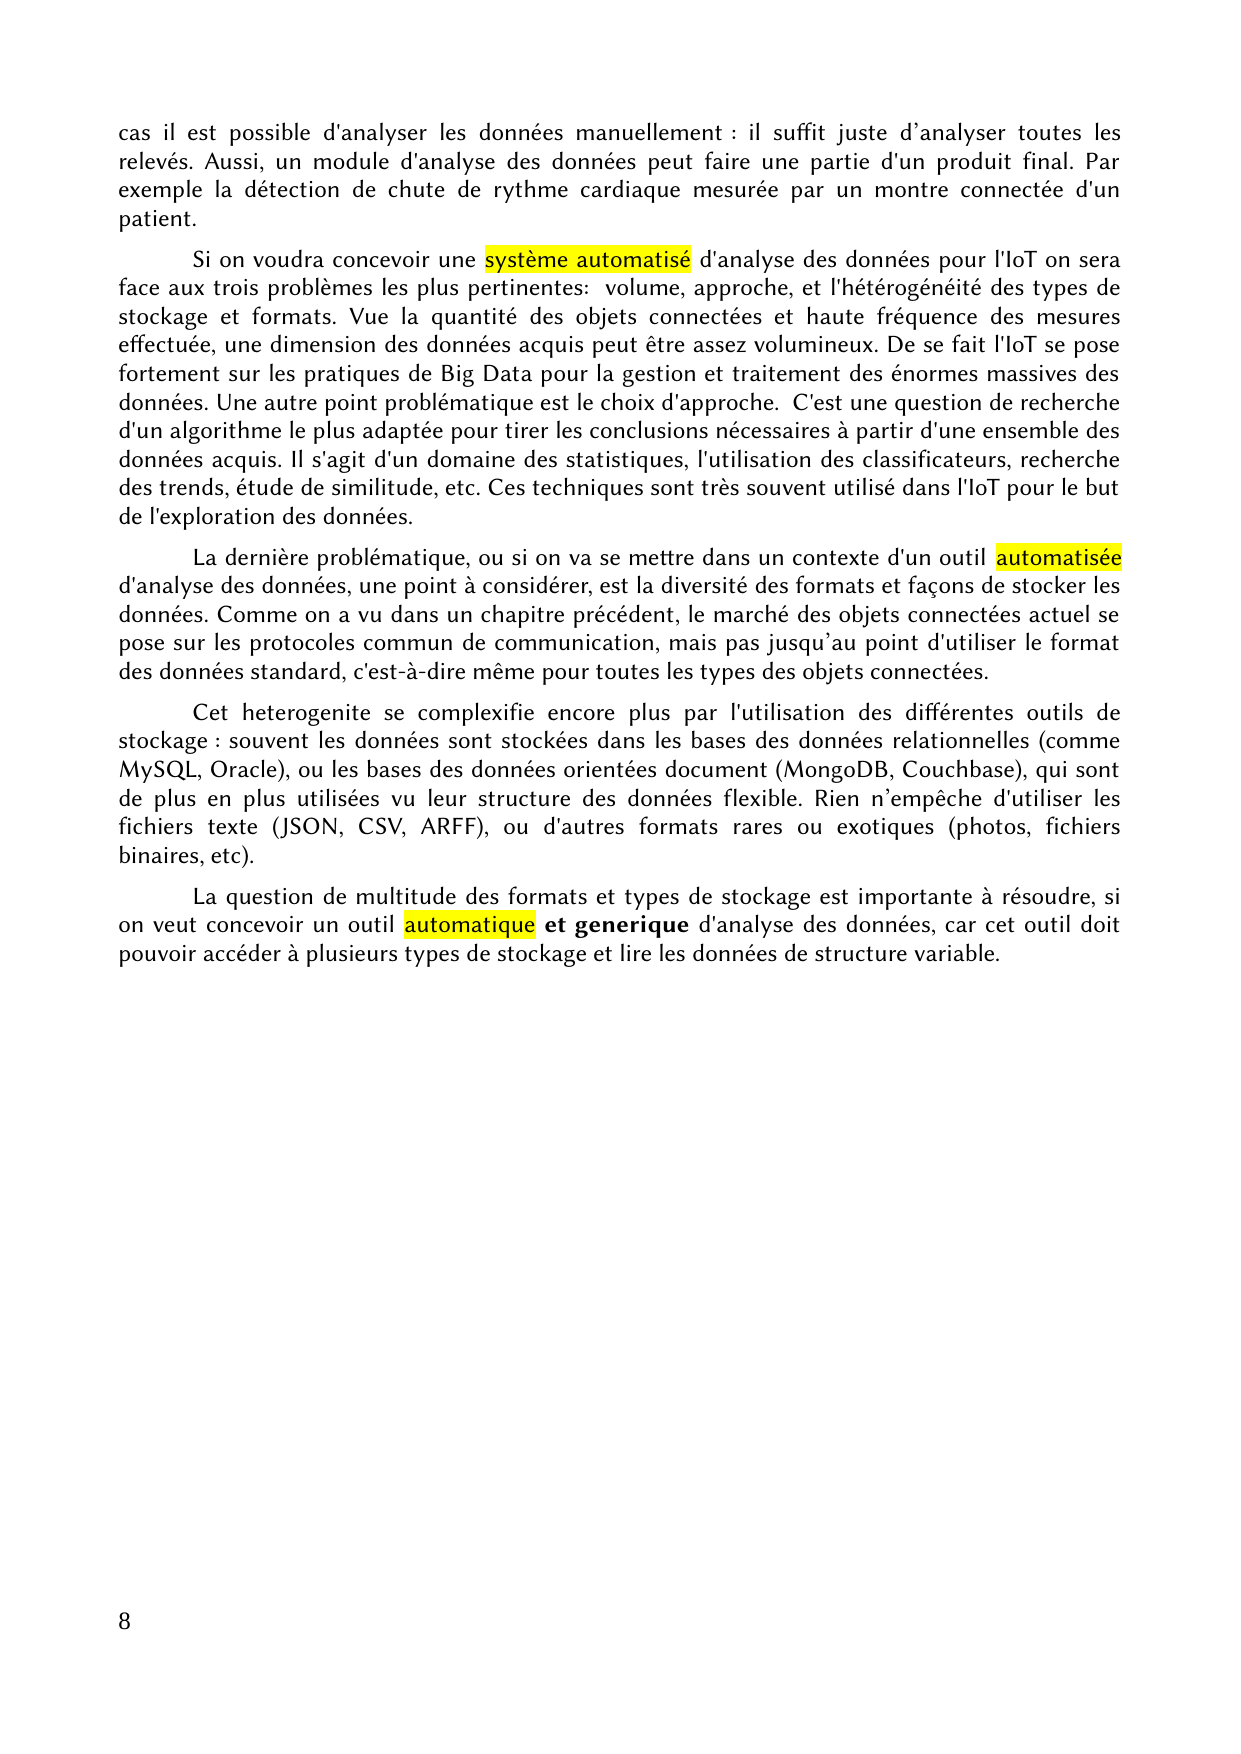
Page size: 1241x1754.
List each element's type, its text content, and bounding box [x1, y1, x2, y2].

text La question de multitude des formats et types de stockage est importante à résoudre, si on veut concevoir un outil automatique et generique d'analyse des données, car cet outil doit pouvoir accéder à plusieurs types de stockage et lire les données de structure variable. [118, 882, 1122, 967]
text cas il est possible d'analyser les données manuellement : il suffit juste d’analyser toutes les relevés. Aussi, un module d'analyse des données peut faire une partie d'un produit final. Par exemple la détection de chute de rythme cardiaque mesurée par un montre connectée d'un patient. [118, 118, 1122, 232]
text La dernière problématique, ou si on va se mettre dans un contexte d'un outil automatisée d'analyse des données, une point à considérer, est la diversité des formats et façons de stocker les données. Comme on a vu dans un chapitre précédent, le marché des objets connectées actuel se pose sur les protocoles commun de communication, mais pas jusqu’au point d'utiliser le format des données standard, c'est-à-dire même pour toutes les types des objets connectées. [118, 543, 1122, 685]
text Si on voudra concevoir une système automatisé d'analyse des données pour l'IoT on sera face aux trois problèmes les plus pertinentes: volume, approche, et l'hétérogénéité des types de stockage et formats. Vue la quantité des objets connectées et haute fréquence des mesures effectuée, une dimension des données acquis peut être assez volumineux. De se fait l'IoT se pose fortement sur les pratiques de Big Data pour la gestion et traitement des énormes massives des données. Une autre point problématique est le choix d'approche. C'est une question de recherche d'un algorithme le plus adaptée pour tirer les conclusions nécessaires à partir d'une ensemble des données acquis. Il s'agit d'un domaine des statistiques, l'utilisation des classificateurs, recherche des trends, étude de similitude, etc. Ces techniques sont très souvent utilisé dans l'IoT pour le but de l'exploration des données. [118, 245, 1122, 530]
text Cet heterogenite se complexifie encore plus par l'utilisation des différentes outils de stockage : souvent les données sont stockées dans les bases des données relationnelles (comme MySQL, Oracle), ou les bases des données orientées document (MongoDB, Couchbase), qui sont de plus en plus utilisées vu leur structure des données flexible. Rien n’empêche d'utiliser les fichiers texte (JSON, CSV, ARFF), ou d'autres formats rares ou exotiques (photos, fichiers binaires, etc). [118, 698, 1122, 869]
